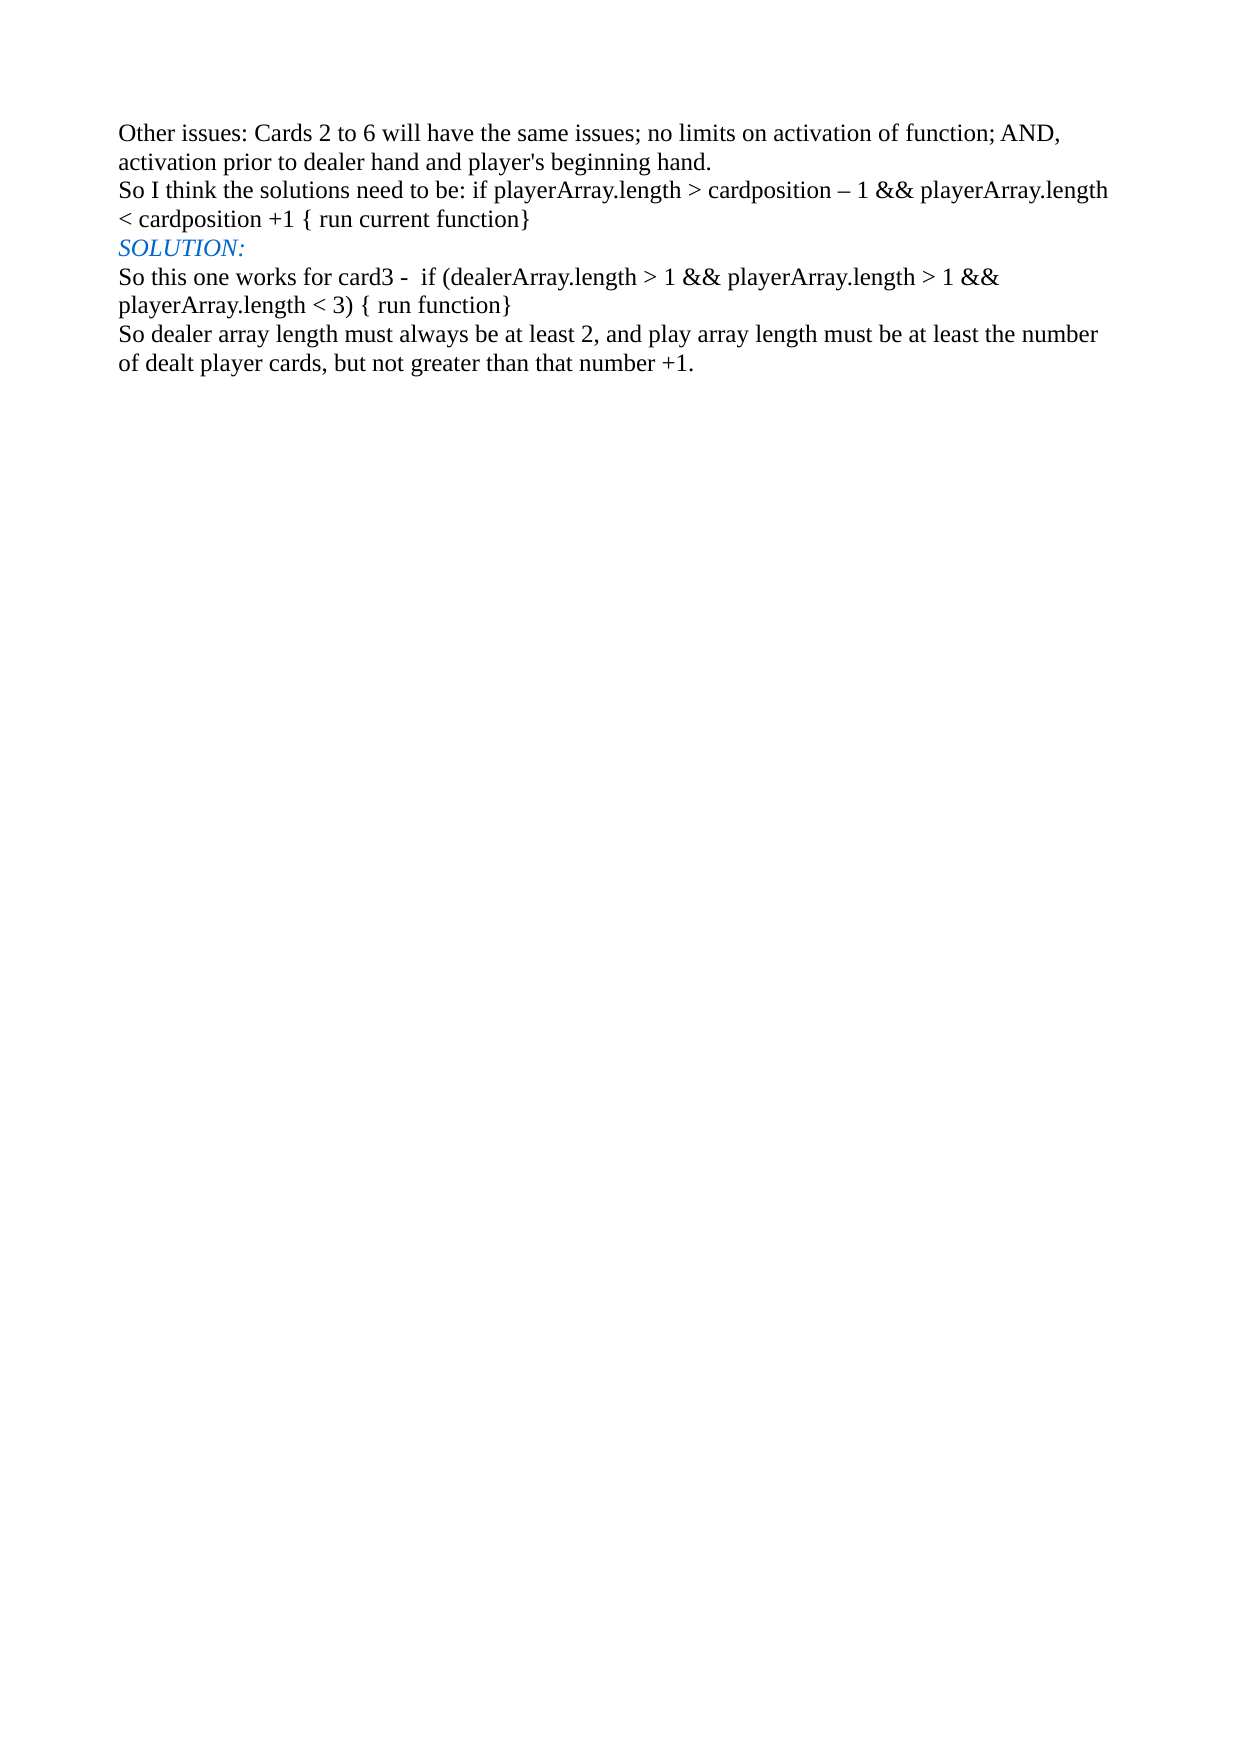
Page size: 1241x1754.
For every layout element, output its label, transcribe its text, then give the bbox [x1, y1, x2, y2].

text So I think the solutions need to be: if playerArray.length > cardposition – 1 && playerArray.length < cardposition +1 { run current function} [118, 176, 1122, 233]
text So dealer array length must always be at least 2, and play array length must be at least the number of dealt player cards, but not greater than that number +1. [118, 319, 1122, 377]
text Other issues: Cards 2 to 6 will have the same issues; no limits on activation of function; AND, activation prior to dealer hand and player's beginning hand. [118, 118, 1122, 176]
text So this one works for card3 - if (dealerArray.length > 1 && playerArray.length > 1 && playerArray.length < 3) { run function} [118, 262, 1122, 319]
text SOLUTION: [118, 233, 1122, 262]
